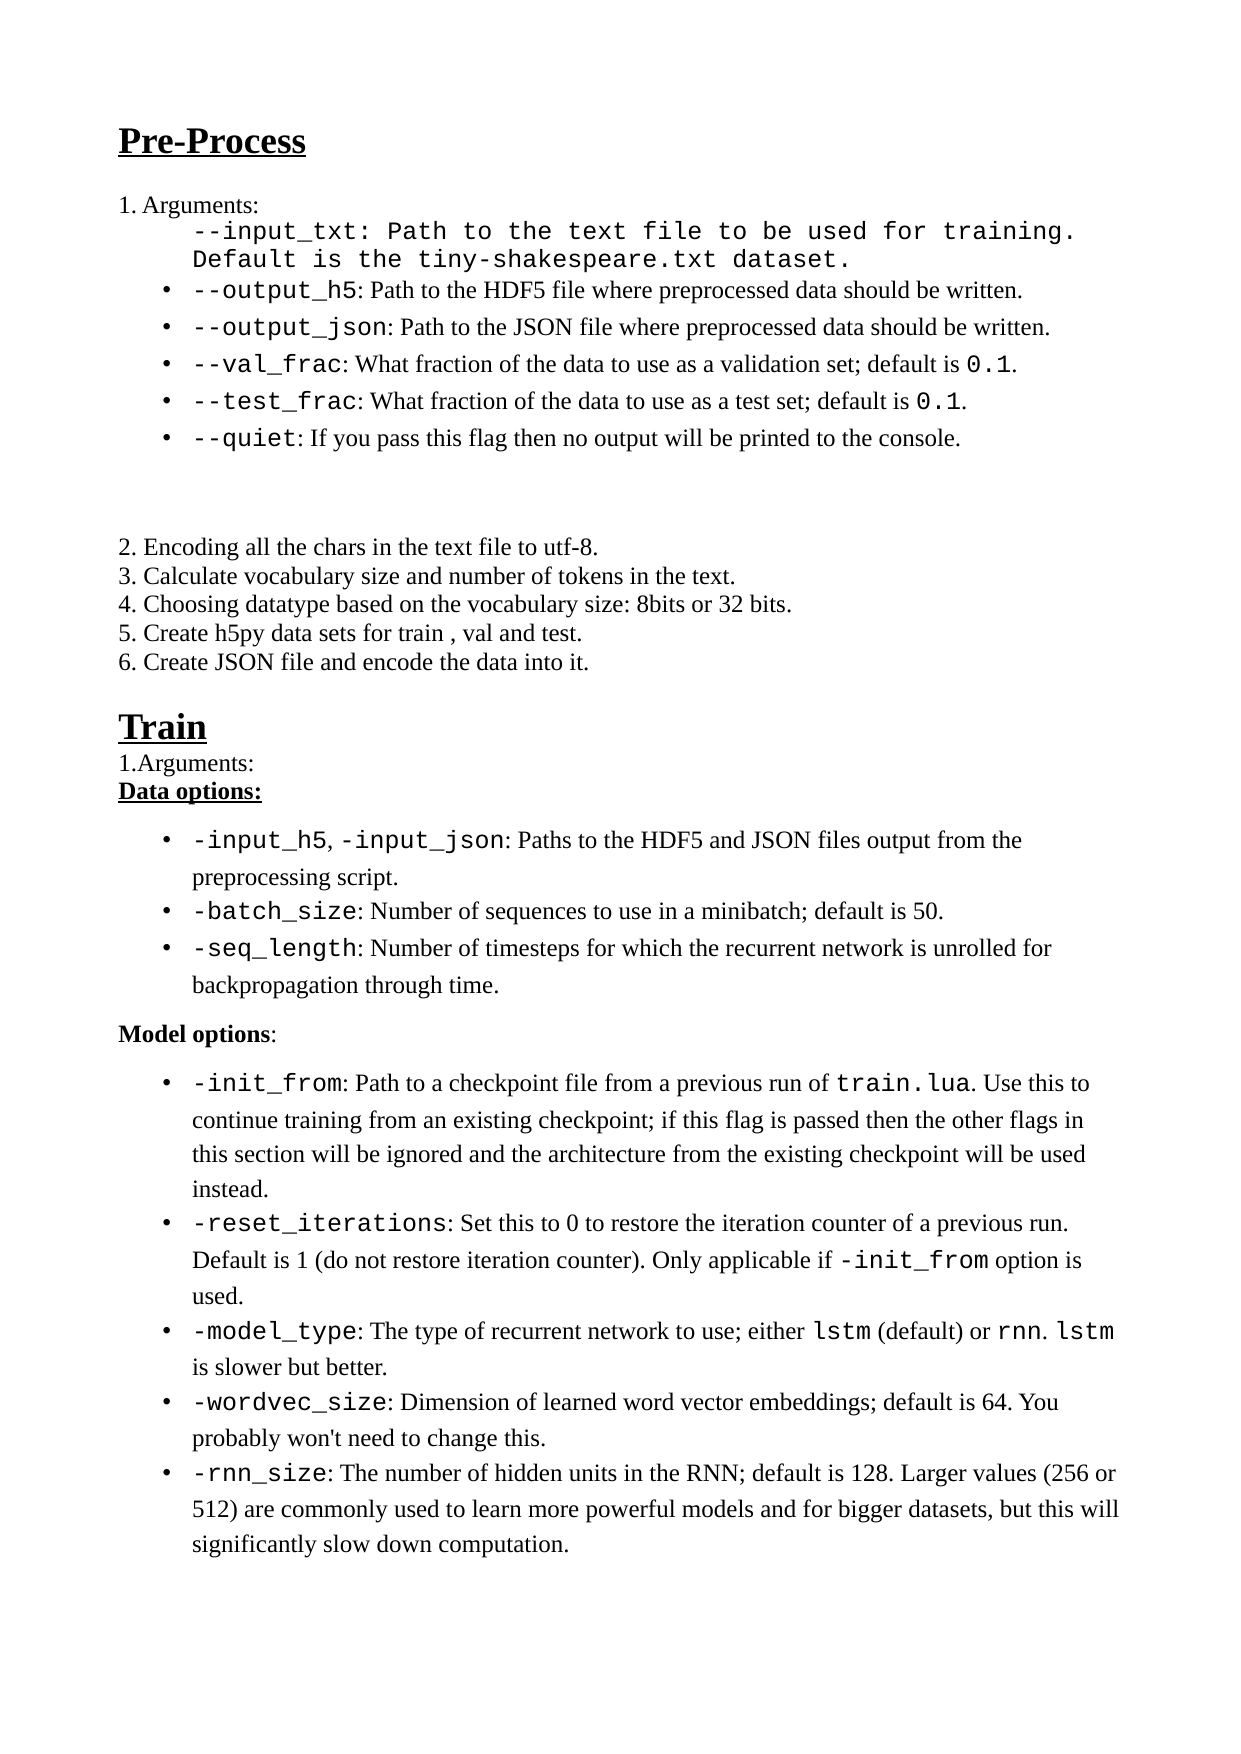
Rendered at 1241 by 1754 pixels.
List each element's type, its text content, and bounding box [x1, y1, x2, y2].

text 2. Encoding all the chars in the text file to utf-8. [118, 532, 1122, 561]
list -batch_size: Number of sequences to use in a minibatch; default is 50. [162, 896, 1122, 927]
list -init_from: Path to a checkpoint file from a previous run of train.lua. Use this to continue training from an existing checkpoint; if this flag is passed then the other flags in this section will be ignored and the architecture from the existing checkpoint will be used instead. [162, 1068, 1122, 1202]
list --test_frac: What fraction of the data to use as a test set; default is 0.1. [162, 386, 1122, 417]
list -seq_length: Number of timesteps for which the recurrent network is unrolled for backpropagation through time. [162, 933, 1122, 999]
text 5. Create h5py data sets for train , val and test. [118, 618, 1122, 647]
text 1. Arguments: [118, 190, 1122, 219]
list -reset_iterations: Set this to 0 to restore the iteration counter of a previous run. Default is 1 (do not restore iteration counter). Only applicable if -init_from option is used. [162, 1208, 1122, 1310]
list -wordvec_size: Dimension of learned word vector embeddings; default is 64. You probably won't need to change this. [162, 1387, 1122, 1452]
list -model_type: The type of recurrent network to use; either lstm (default) or rnn. lstm is slower but better. [162, 1316, 1122, 1381]
list --output_json: Path to the JSON file where preprocessed data should be written. [162, 312, 1122, 343]
list --output_h5: Path to the HDF5 file where preprocessed data should be written. [162, 275, 1122, 306]
text 1.Arguments: [118, 748, 1122, 776]
list --quiet: If you pass this flag then no output will be printed to the console. [162, 423, 1122, 454]
list -rnn_size: The number of hidden units in the RNN; default is 128. Larger values (256 or 512) are commonly used to learn more powerful models and for bigger datasets, but this will significantly slow down computation. [162, 1458, 1122, 1558]
list -input_h5, -input_json: Paths to the HDF5 and JSON files output from the preprocessing script. [162, 825, 1122, 891]
text 6. Create JSON file and encode the data into it. [118, 647, 1122, 676]
text 4. Choosing datatype based on the vocabulary size: 8bits or 32 bits. [118, 589, 1122, 618]
text Train [118, 704, 1122, 748]
text 3. Calculate vocabulary size and number of tokens in the text. [118, 561, 1122, 589]
list --val_frac: What fraction of the data to use as a validation set; default is 0.1. [162, 349, 1122, 380]
text Data options: [118, 776, 1122, 805]
text Pre-Process [118, 118, 1122, 161]
text Model options: [118, 1019, 1122, 1048]
text --input_txt: Path to the text file to be used for training. Default is the tiny-shakespeare.txt dataset. [118, 219, 1122, 275]
